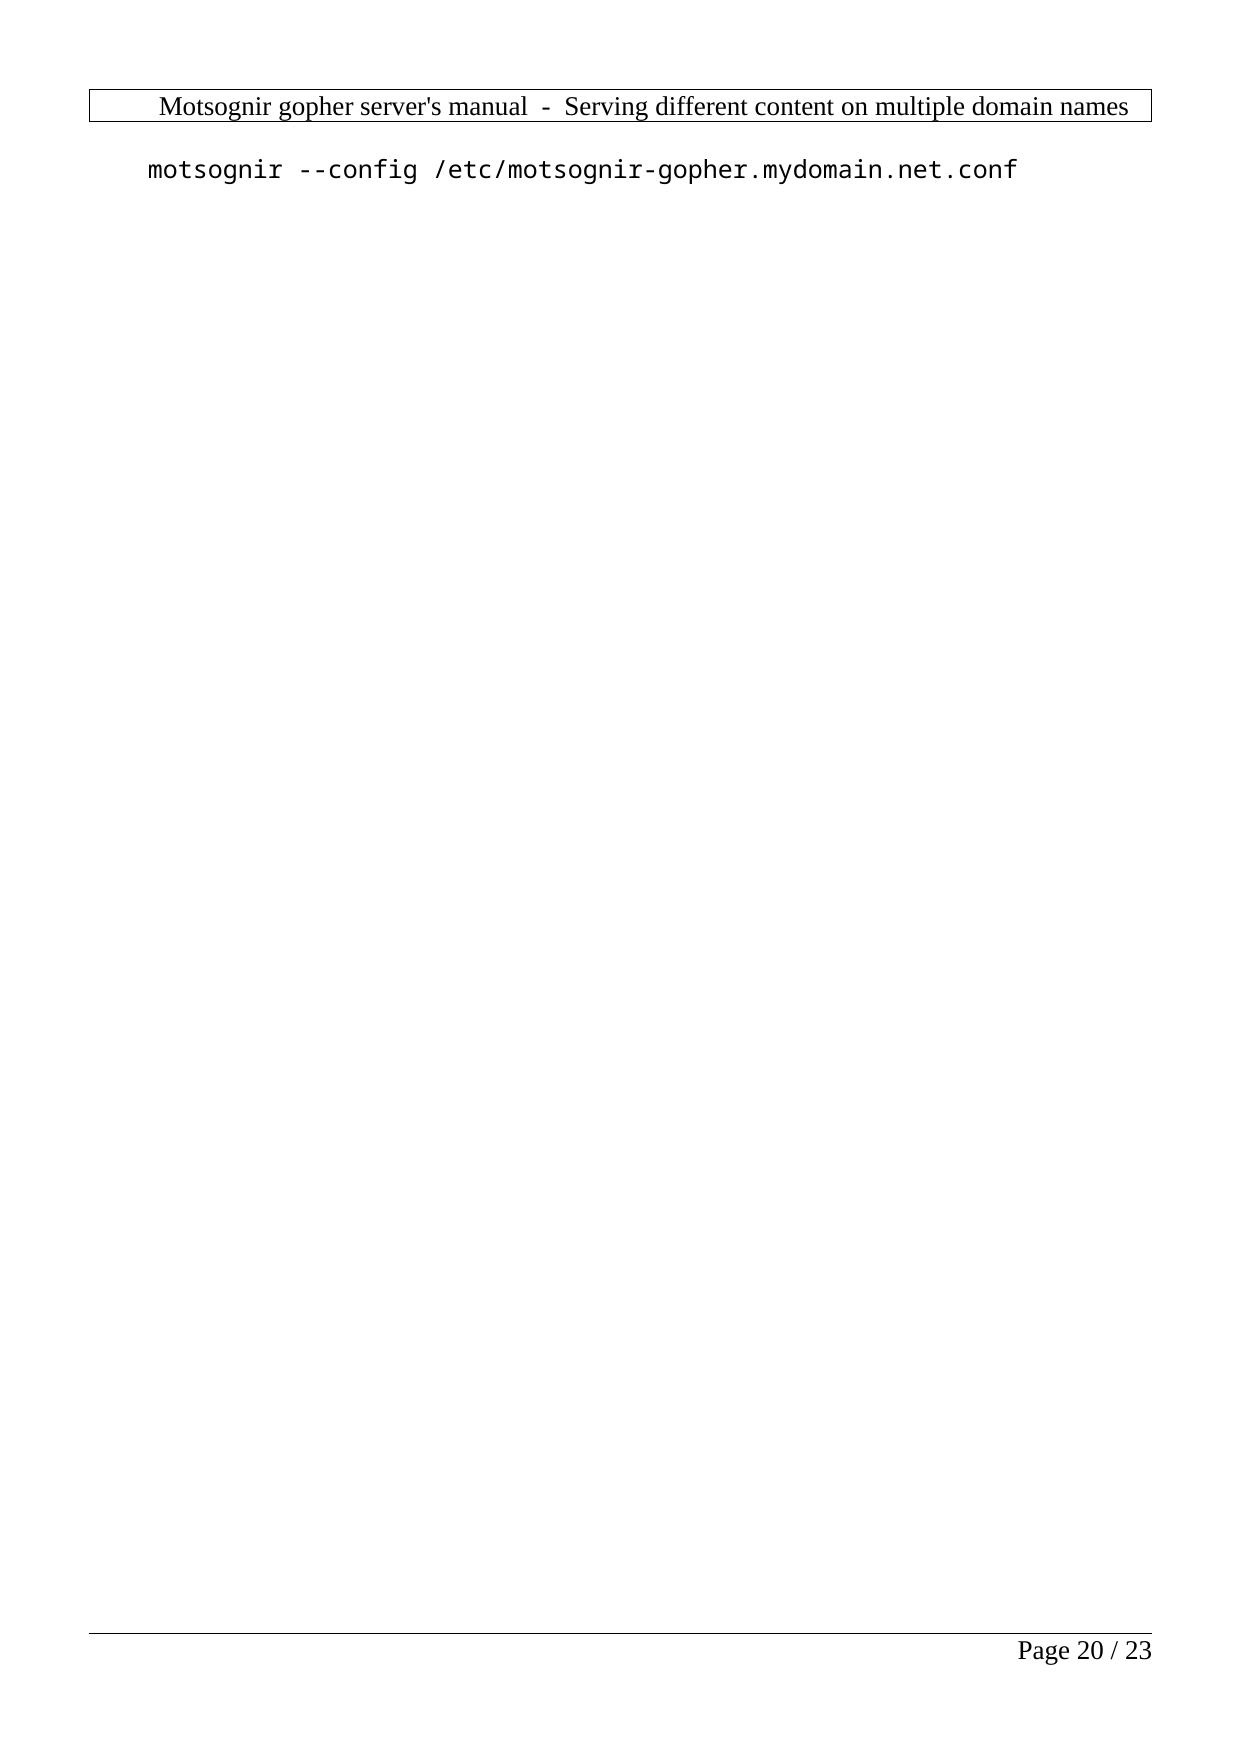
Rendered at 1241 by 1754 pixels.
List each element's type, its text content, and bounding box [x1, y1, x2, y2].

text motsognir --config /etc/motsognir-gopher.mydomain.net.conf [148, 152, 1152, 186]
